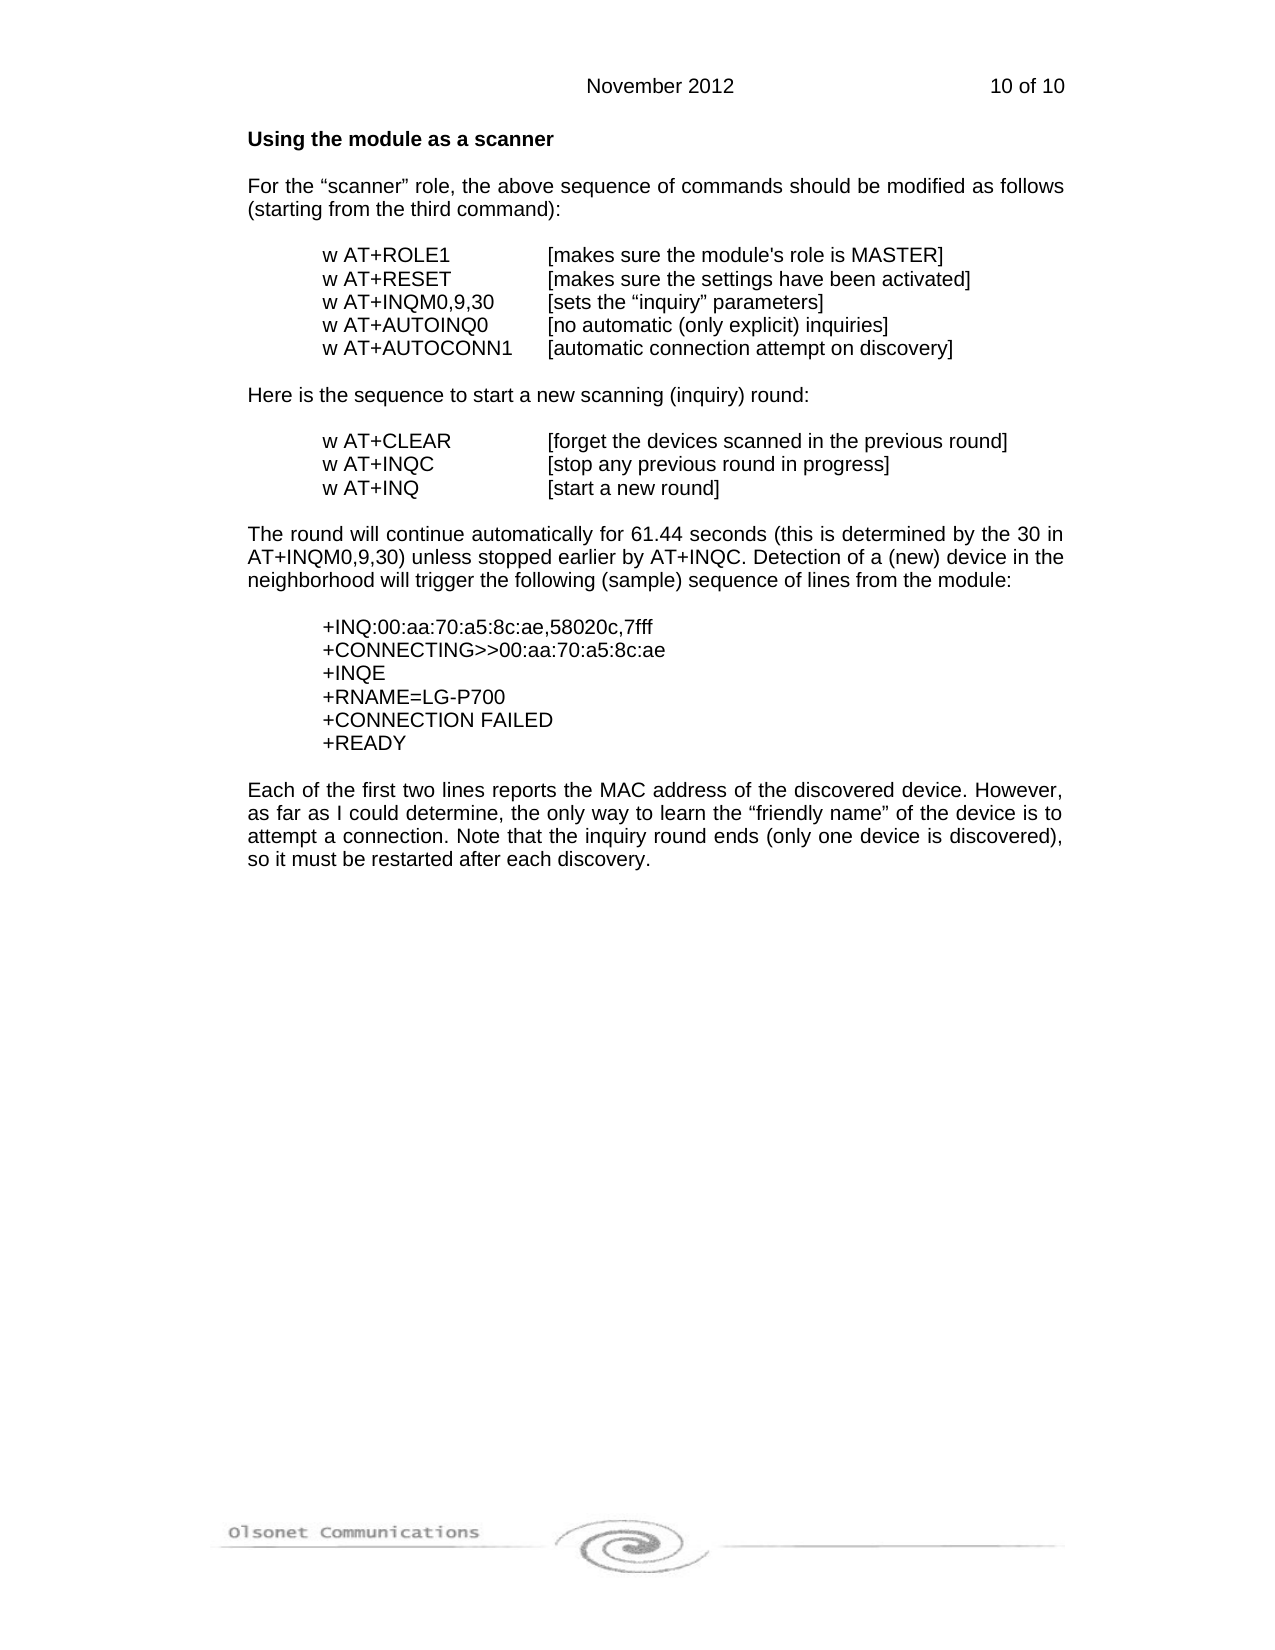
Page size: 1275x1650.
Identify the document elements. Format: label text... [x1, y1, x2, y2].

text w AT+ROLE1 [makes sure the module's role is MASTER] [247, 244, 1065, 267]
text Each of the first two lines reports the MAC address of the discovered device. However, as far as I could determine, the only way to learn the “friendly name” of the device is to attempt a connection. Note that the inquiry round ends (only one device is discovered), so it must be restarted after each discovery. [247, 778, 1065, 871]
text w AT+INQ [start a new round] [247, 476, 1065, 499]
text w AT+RESET [makes sure the settings have been activated] [247, 267, 1065, 290]
text w AT+CLEAR [forget the devices scanned in the previous round] [247, 430, 1065, 453]
text +CONNECTING>>00:aa:70:a5:8c:ae [247, 639, 1065, 662]
text w AT+AUTOCONN1 [automatic connection attempt on discovery] [247, 337, 1065, 360]
text w AT+INQM0,9,30 [sets the “inquiry” parameters] [247, 290, 1065, 313]
text Here is the sequence to start a new scanning (inquiry) round: [247, 383, 1065, 406]
subtitle Using the module as a scanner [247, 128, 1065, 151]
picture [210, 1504, 1065, 1596]
text w AT+AUTOINQ0 [no automatic (only explicit) inquiries] [247, 313, 1065, 337]
text +READY [247, 732, 1065, 755]
text +INQE [247, 662, 1065, 685]
text For the “scanner” role, the above sequence of commands should be modified as follows (starting from the third command): [247, 174, 1065, 221]
text The round will continue automatically for 61.44 seconds (this is determined by the 30 in AT+INQM0,9,30) unless stopped earlier by AT+INQC. Detection of a (new) device in the neighborhood will trigger the following (sample) sequence of lines from the module: [247, 523, 1065, 592]
text +RNAME=LG-P700 [247, 685, 1065, 708]
text +CONNECTION FAILED [247, 708, 1065, 732]
text +INQ:00:aa:70:a5:8c:ae,58020c,7fff [247, 616, 1065, 639]
text w AT+INQC [stop any previous round in progress] [247, 453, 1065, 476]
